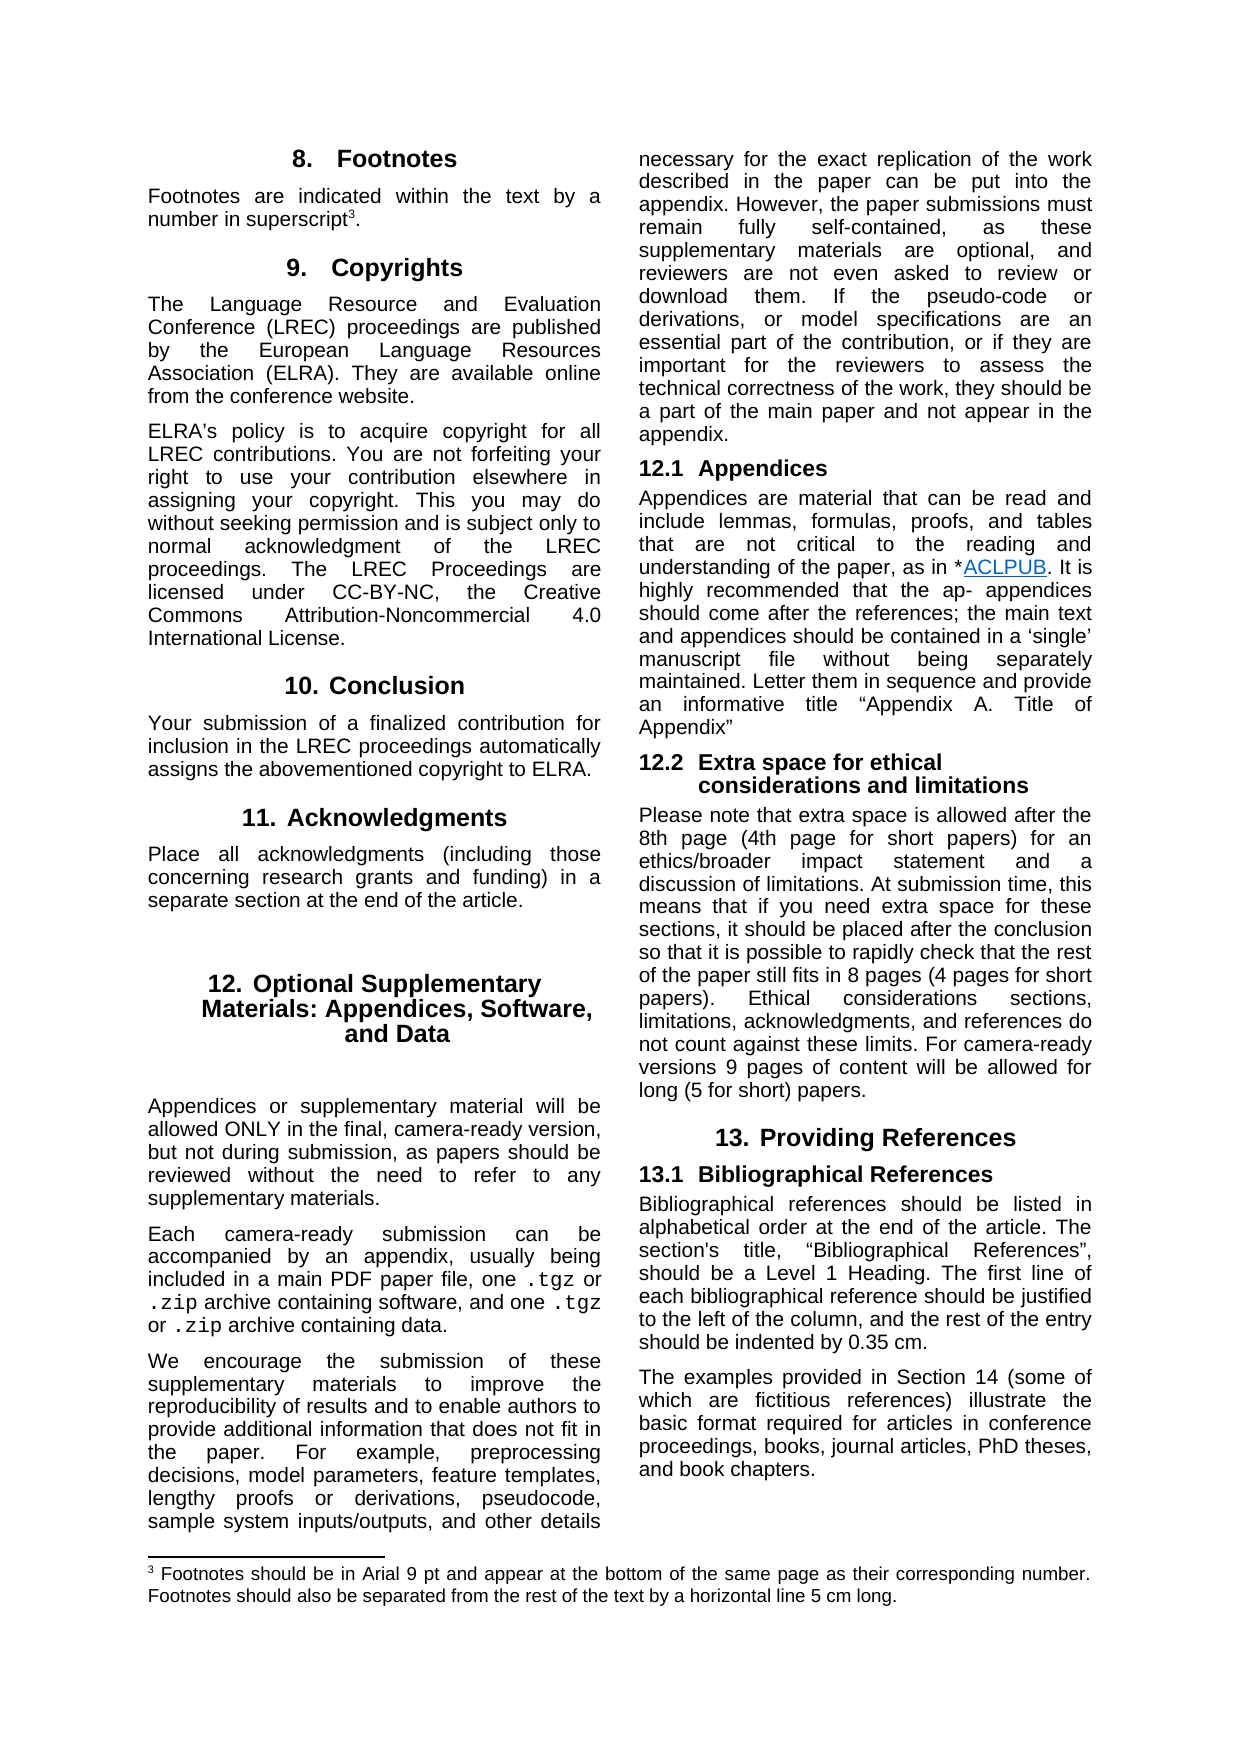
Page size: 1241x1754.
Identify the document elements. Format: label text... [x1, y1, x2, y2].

text The examples provided in Section 14 (some of which are fictitious references) illustrate the basic format required for articles in conference proceedings, books, journal articles, PhD theses, and book chapters. [639, 1366, 1092, 1481]
text Each camera-ready submission can be accompanied by an appendix, usually being included in a main PDF paper file, one .tgz or .zip archive containing software, and one .tgz or .zip archive containing data. [148, 1223, 601, 1337]
text Your submission of a finalized contribution for inclusion in the LREC proceedings automatically assigns the abovementioned copyright to ELRA. [148, 712, 601, 781]
text necessary for the exact replication of the work described in the paper can be put into the appendix. However, the paper submissions must remain fully self-contained, as these supplementary materials are optional, and reviewers are not even asked to review or download them. If the pseudo-code or derivations, or model specifications are an essential part of the contribution, or if they are important for the reviewers to assess the technical correctness of the work, they should be a part of the main paper and not appear in the appendix. [639, 148, 1092, 446]
text We encourage the submission of these supplementary materials to improve the reproducibility of results and to enable authors to provide additional information that does not fit in the paper. For example, preprocessing decisions, model parameters, feature templates, lengthy proofs or derivations, pseudocode, sample system inputs/outputs, and other details [148, 1350, 601, 1533]
text Footnotes should be in Arial 9 pt and appear at the bottom of the same page as their corresponding number. Footnotes should also be separated from the rest of the text by a horizontal line 5 cm long. [148, 1563, 1092, 1606]
subtitle Appendices [639, 458, 1092, 481]
subtitle Copyrights [148, 256, 601, 281]
text Appendices or supplementary material will be allowed ONLY in the final, camera-ready version, but not during submission, as papers should be reviewed without the need to refer to any supplementary materials. [148, 1096, 601, 1210]
text Bibliographical references should be listed in alphabetical order at the end of the article. The section's title, “Bibliographical References”, should be a Level 1 Heading. The first line of each bibliographical reference should be justified to the left of the column, and the rest of the entry should be indented by 0.35 cm. [639, 1193, 1092, 1354]
subtitle Providing References [639, 1127, 1092, 1152]
text Footnotes are indicated within the text by a number in superscript. [148, 185, 601, 231]
text ELRA’s policy is to acquire copyright for all LREC contributions. You are not forfeiting your right to use your contribution elsewhere in assigning your copyright. This you may do without seeking permission and is subject only to normal acknowledgment of the LREC proceedings. The LREC Proceedings are licensed under CC-BY-NC, the Creative Commons Attribution-Noncommercial 4.0 International License. [148, 421, 601, 650]
subtitle Optional Supplementary Materials: Appendices, Software, and Data [148, 973, 601, 1048]
subtitle Conclusion [148, 675, 601, 700]
subtitle Footnotes [148, 148, 601, 173]
text Please note that extra space is allowed after the 8th page (4th page for short papers) for an ethics/broader impact statement and a discussion of limitations. At submission time, this means that if you need extra space for these sections, it should be placed after the conclusion so that it is possible to rapidly check that the rest of the paper still fits in 8 pages (4 pages for short papers). Ethical considerations sections, limitations, acknowledgments, and references do not count against these limits. For camera-ready versions 9 pages of content will be allowed for long (5 for short) papers. [639, 804, 1092, 1102]
subtitle Acknowledgments [148, 806, 601, 831]
text Appendices are material that can be read and include lemmas, formulas, proofs, and tables that are not critical to the reading and understanding of the paper, as in *ACLPUB. It is highly recommended that the ap- appendices should come after the references; the main text and appendices should be contained in a ‘single’ manuscript file without being separately maintained. Letter them in sequence and provide an informative title “Appendix A. Title of Appendix” [639, 487, 1092, 739]
text The Language Resource and Evaluation Conference (LREC) proceedings are published by the European Language Resources Association (ELRA). They are available online from the conference website. [148, 293, 601, 408]
subtitle Bibliographical References [639, 1164, 1092, 1187]
text Place all acknowledgments (including those concerning research grants and funding) in a separate section at the end of the article. [148, 843, 601, 912]
subtitle Extra space for ethical considerations and limitations [639, 752, 1092, 798]
